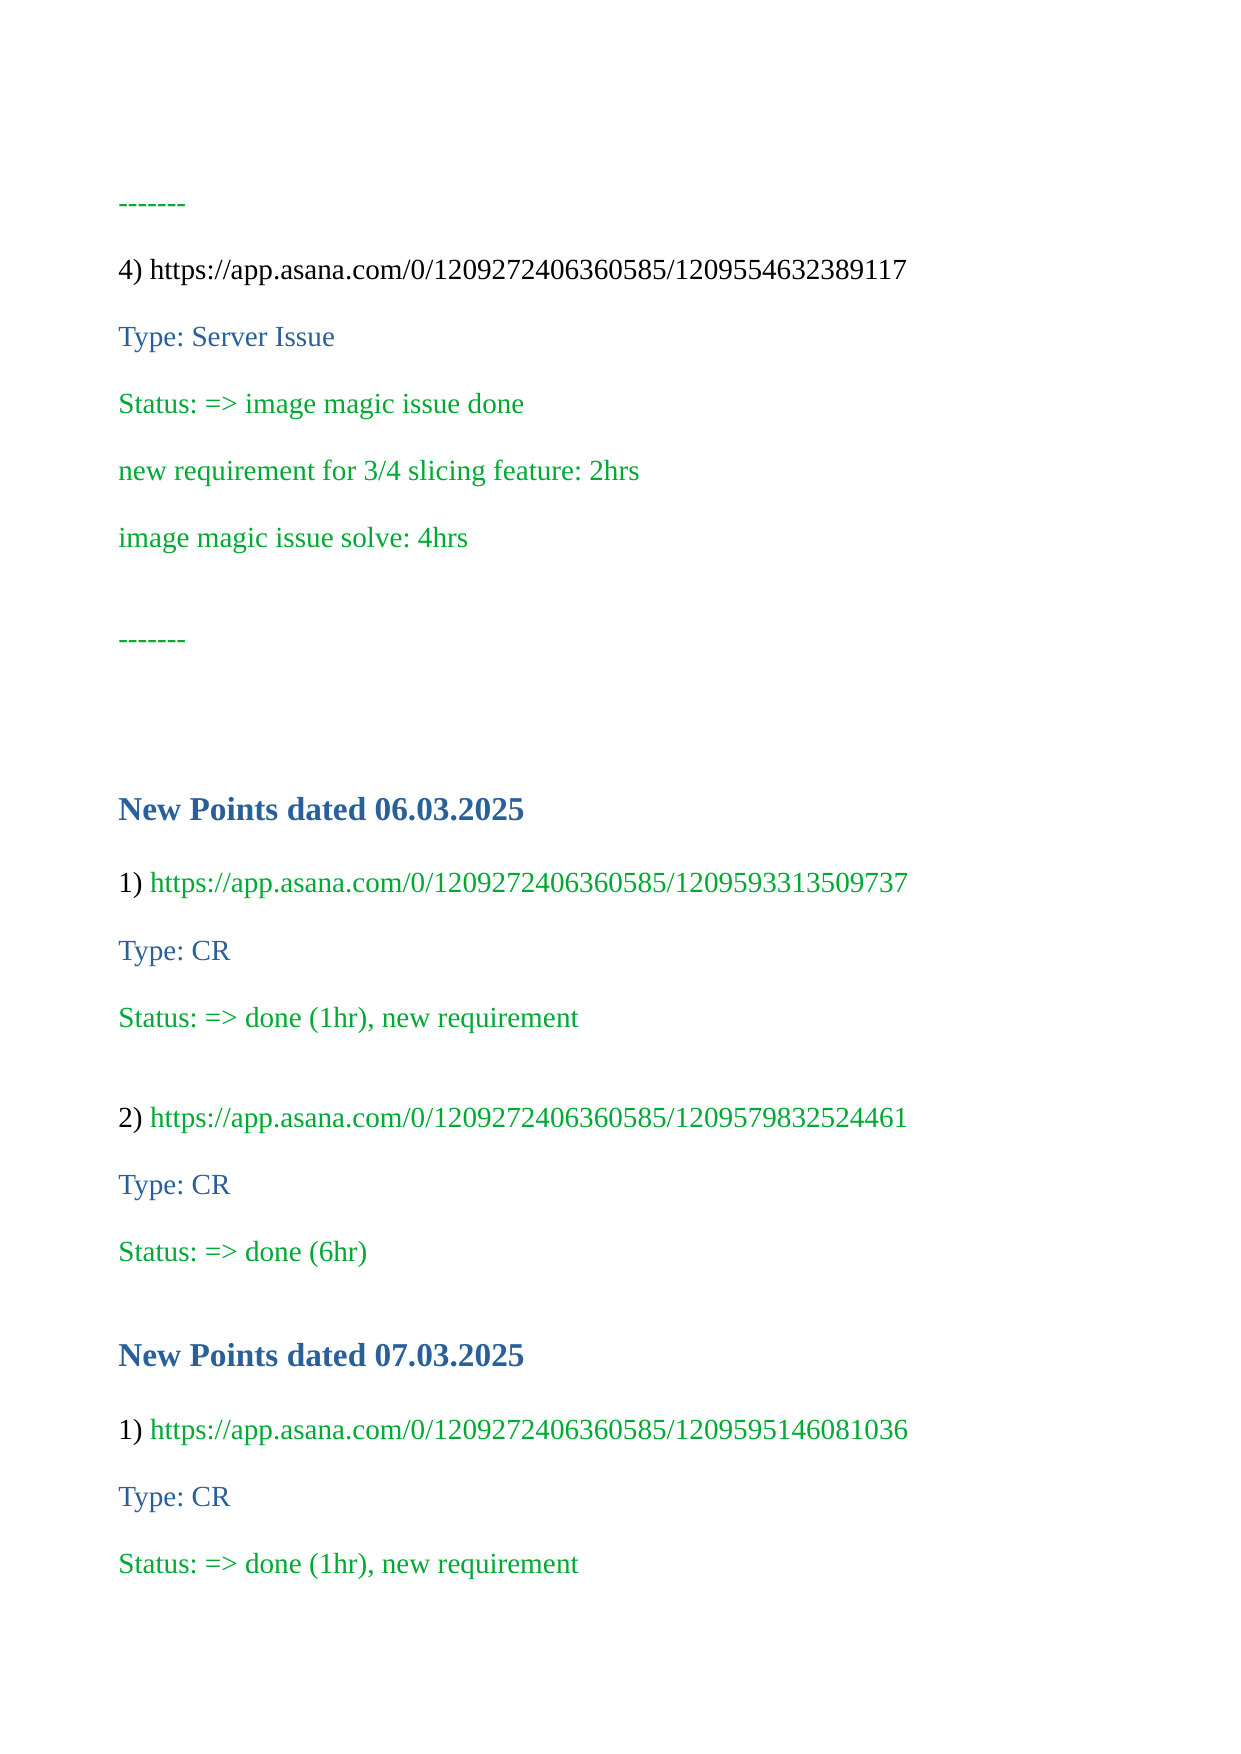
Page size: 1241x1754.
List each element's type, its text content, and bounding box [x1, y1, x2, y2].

text 1) https://app.asana.com/0/1209272406360585/1209593313509737 [118, 866, 1122, 899]
text Type: CR [118, 1479, 1122, 1512]
text image magic issue solve: 4hrs [118, 521, 1122, 554]
text ------- [118, 185, 1122, 219]
text ------- [118, 621, 1122, 655]
text Status: => image magic issue done [118, 386, 1122, 420]
text New Points dated 06.03.2025 [118, 789, 1122, 827]
text 1) https://app.asana.com/0/1209272406360585/1209595146081036 [118, 1412, 1122, 1445]
text New Points dated 07.03.2025 [118, 1335, 1122, 1373]
text Type: CR [118, 933, 1122, 966]
text 2) https://app.asana.com/0/1209272406360585/1209579832524461 [118, 1100, 1122, 1134]
text Status: => done (6hr) [118, 1234, 1122, 1268]
text Type: CR [118, 1167, 1122, 1201]
text Status: => done (1hr), new requirement [118, 1546, 1122, 1579]
text Status: => done (1hr), new requirement [118, 1000, 1122, 1033]
text Type: Server Issue [118, 319, 1122, 353]
text new requirement for 3/4 slicing feature: 2hrs [118, 453, 1122, 487]
text 4) https://app.asana.com/0/1209272406360585/1209554632389117 [118, 252, 1122, 286]
